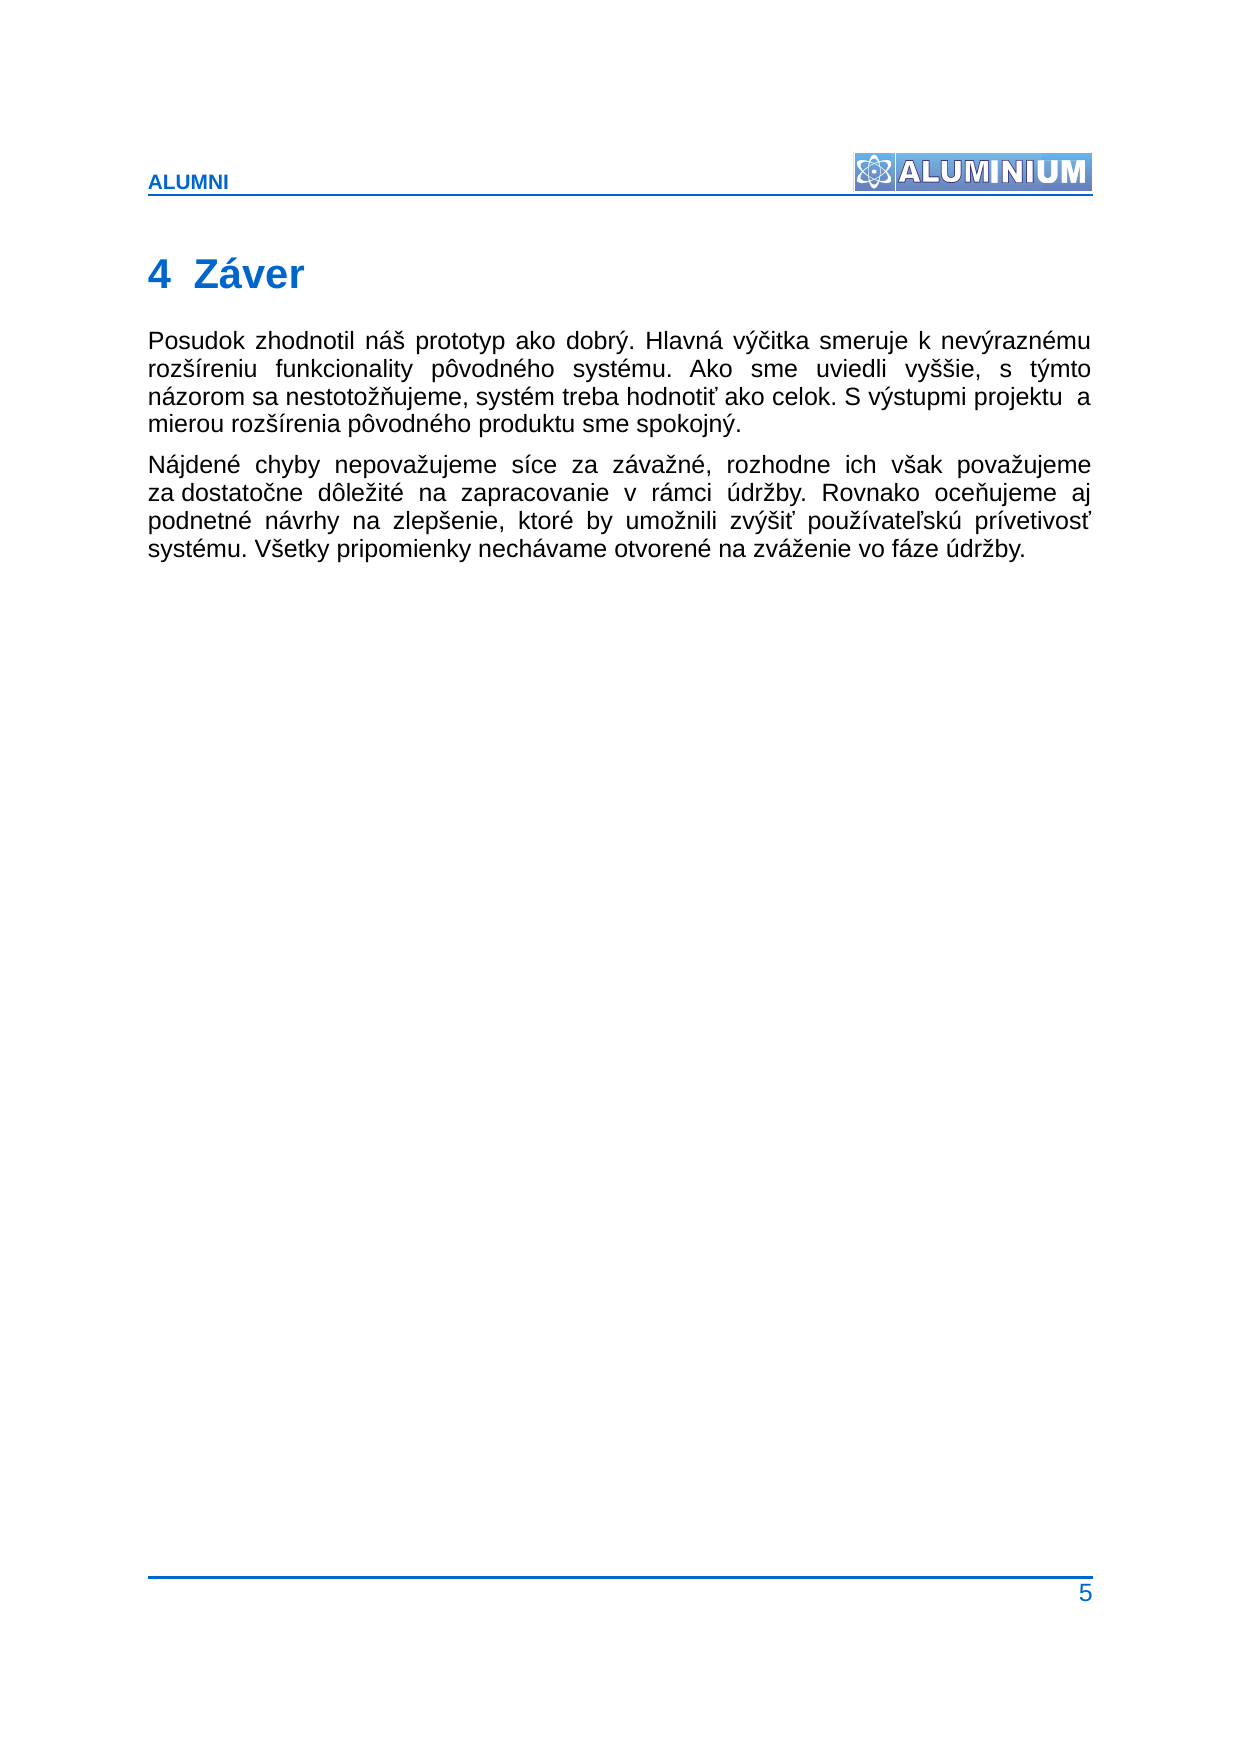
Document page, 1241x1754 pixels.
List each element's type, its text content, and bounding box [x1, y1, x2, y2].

subtitle Záver [148, 250, 1093, 297]
text Posudok zhodnotil náš prototyp ako dobrý. Hlavná výčitka smeruje k nevýraznému rozšíreniu funkcionality pôvodného systému. Ako sme uviedli vyššie, s týmto názorom sa nestotožňujeme, systém treba hodnotiť ako celok. S výstupmi projektu a mierou rozšírenia pôvodného produktu sme spokojný. [148, 326, 1093, 438]
text Nájdené chyby nepovažujeme síce za závažné, rozhodne ich však považujeme za dostatočne dôležité na zapracovanie v rámci údržby. Rovnako oceňujeme aj podnetné návrhy na zlepšenie, ktoré by umožnili zvýšiť používateľskú prívetivosť systému. Všetky pripomienky nechávame otvorené na zváženie vo fáze údržby. [148, 451, 1093, 562]
